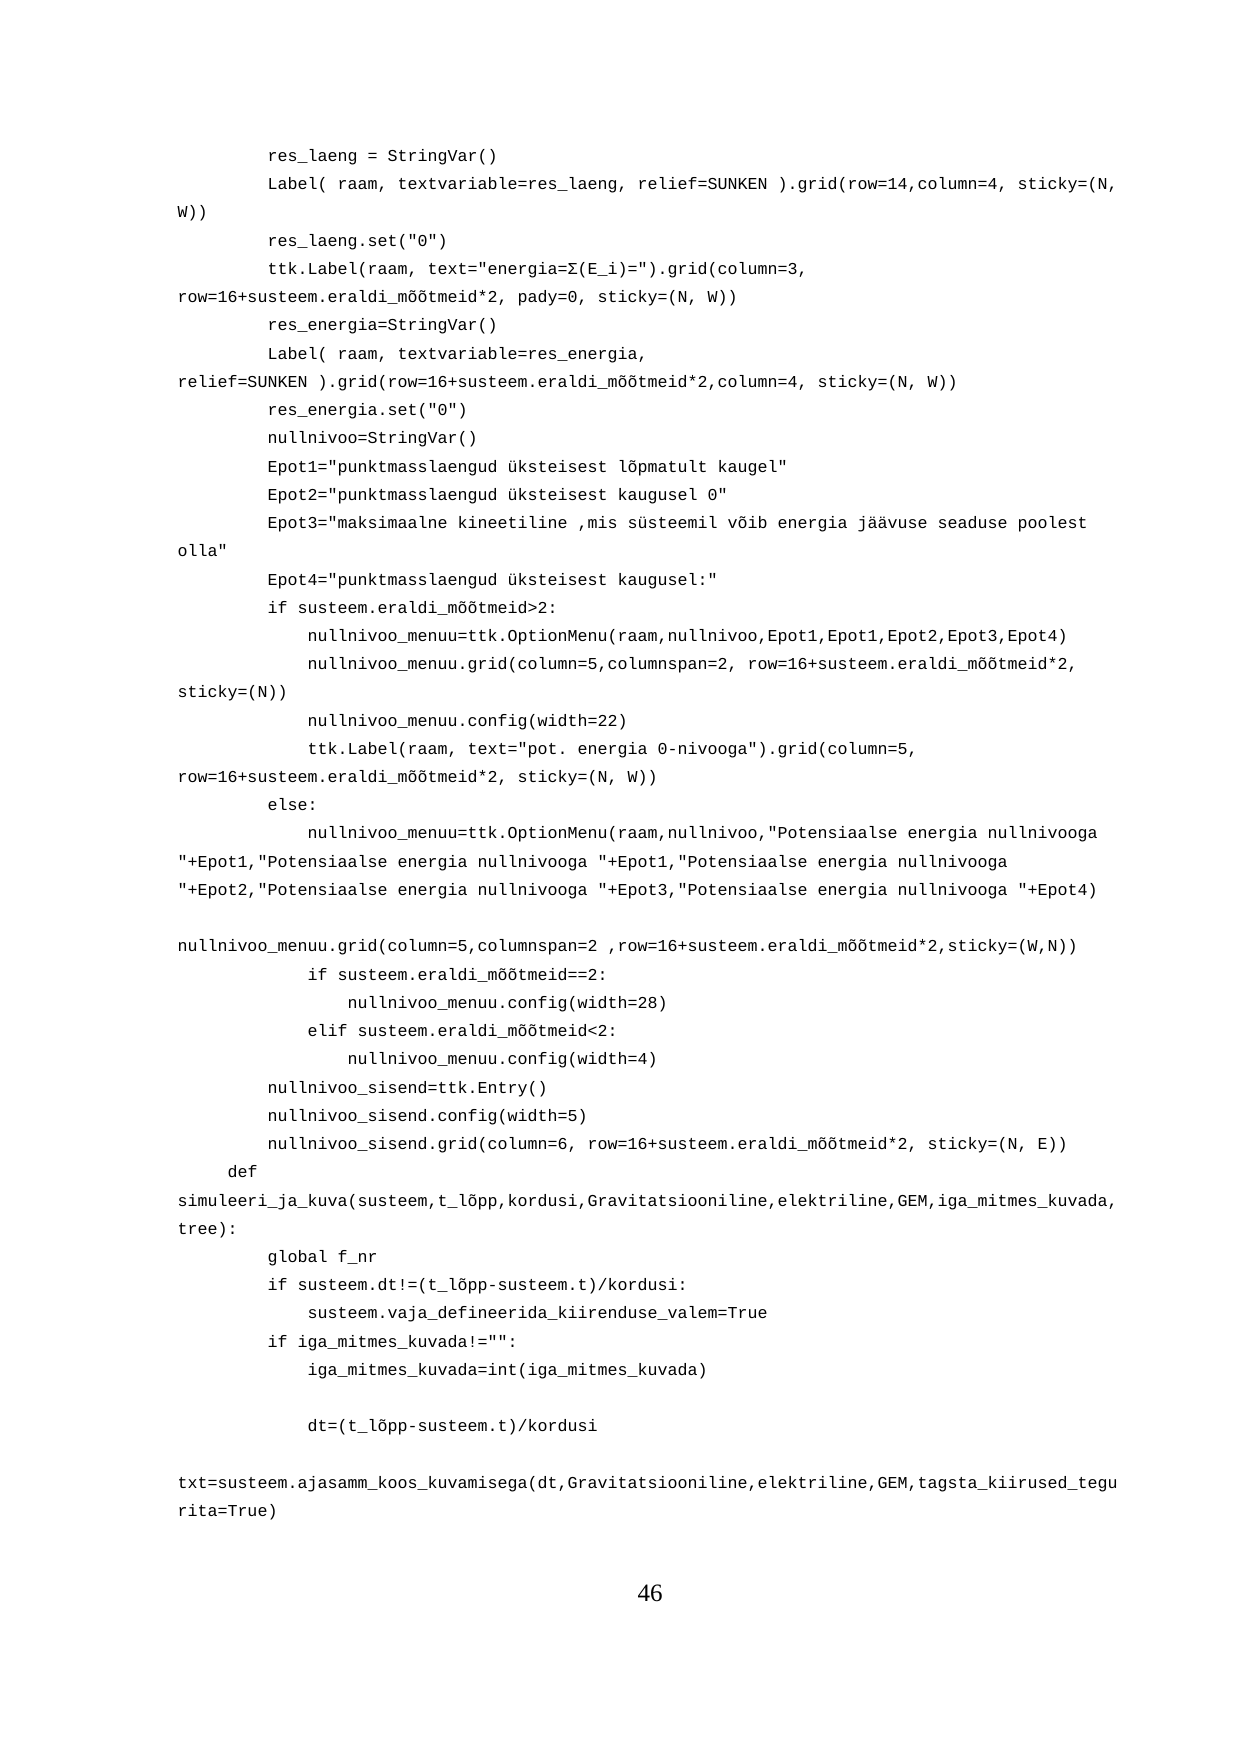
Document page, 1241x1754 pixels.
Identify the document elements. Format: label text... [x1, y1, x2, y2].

text else: [177, 797, 1122, 816]
text def simuleeri_ja_kuva(susteem,t_lõpp,kordusi,Gravitatsiooniline,elektriline,GEM,iga_mitmes_kuvada,tree): [177, 1164, 1122, 1239]
text ttk.Label(raam, text="energia=Σ(E_i)=").grid(column=3, row=16+susteem.eraldi_mõõtmeid*2, pady=0, sticky=(N, W)) [177, 261, 1122, 308]
text nullnivoo_menuu=ttk.OptionMenu(raam,nullnivoo,"Potensiaalse energia nullnivooga "+Epot1,"Potensiaalse energia nullnivooga "+Epot1,"Potensiaalse energia nullnivooga "+Epot2,"Potensiaalse energia nullnivooga "+Epot3,"Potensiaalse energia nullnivooga "+Epot4) [177, 825, 1122, 900]
text nullnivoo_sisend.grid(column=6, row=16+susteem.eraldi_mõõtmeid*2, sticky=(N, E)) [177, 1136, 1122, 1154]
text res_laeng.set("0") [177, 232, 1122, 251]
text susteem.vaja_defineerida_kiirenduse_valem=True [177, 1305, 1122, 1324]
text nullnivoo_menuu.config(width=28) [177, 994, 1122, 1013]
text dt=(t_lõpp-susteem.t)/kordusi [177, 1418, 1122, 1437]
text nullnivoo_sisend=ttk.Entry() [177, 1079, 1122, 1098]
text res_energia.set("0") [177, 402, 1122, 421]
text Epot2="punktmasslaengud üksteisest kaugusel 0" [177, 486, 1122, 505]
text nullnivoo_menuu.grid(column=5,columnspan=2, row=16+susteem.eraldi_mõõtmeid*2, sticky=(N)) [177, 656, 1122, 703]
text if susteem.dt!=(t_lõpp-susteem.t)/kordusi: [177, 1277, 1122, 1296]
text nullnivoo_menuu.config(width=22) [177, 712, 1122, 731]
text Epot3="maksimaalne kineetiline ,mis süsteemil võib energia jäävuse seaduse poolest olla" [177, 514, 1122, 562]
text Label( raam, textvariable=res_energia, relief=SUNKEN ).grid(row=16+susteem.eraldi_mõõtmeid*2,column=4, sticky=(N, W)) [177, 345, 1122, 392]
text nullnivoo_menuu=ttk.OptionMenu(raam,nullnivoo,Epot1,Epot1,Epot2,Epot3,Epot4) [177, 627, 1122, 646]
text elif susteem.eraldi_mõõtmeid<2: [177, 1023, 1122, 1042]
text nullnivoo_sisend.config(width=5) [177, 1107, 1122, 1126]
text ttk.Label(raam, text="pot. energia 0-nivooga").grid(column=5, row=16+susteem.eraldi_mõõtmeid*2, sticky=(N, W)) [177, 740, 1122, 787]
text Label( raam, textvariable=res_laeng, relief=SUNKEN ).grid(row=14,column=4, sticky=(N, W)) [177, 176, 1122, 223]
text if susteem.eraldi_mõõtmeid>2: [177, 599, 1122, 618]
text res_energia=StringVar() [177, 317, 1122, 336]
text if susteem.eraldi_mõõtmeid==2: [177, 966, 1122, 985]
text iga_mitmes_kuvada=int(iga_mitmes_kuvada) [177, 1361, 1122, 1380]
text global f_nr [177, 1248, 1122, 1267]
text nullnivoo_menuu.config(width=4) [177, 1051, 1122, 1070]
text Epot1="punktmasslaengud üksteisest lõpmatult kaugel" [177, 458, 1122, 477]
text nullnivoo_menuu.grid(column=5,columnspan=2 ,row=16+susteem.eraldi_mõõtmeid*2,sticky=(W,N)) [177, 910, 1122, 957]
text txt=susteem.ajasamm_koos_kuvamisega(dt,Gravitatsiooniline,elektriline,GEM,tagsta_kiirused_tegurita=True) [177, 1446, 1122, 1521]
text Epot4="punktmasslaengud üksteisest kaugusel:" [177, 571, 1122, 590]
text if iga_mitmes_kuvada!="": [177, 1333, 1122, 1352]
text res_laeng = StringVar() [177, 148, 1122, 166]
text nullnivoo=StringVar() [177, 430, 1122, 449]
